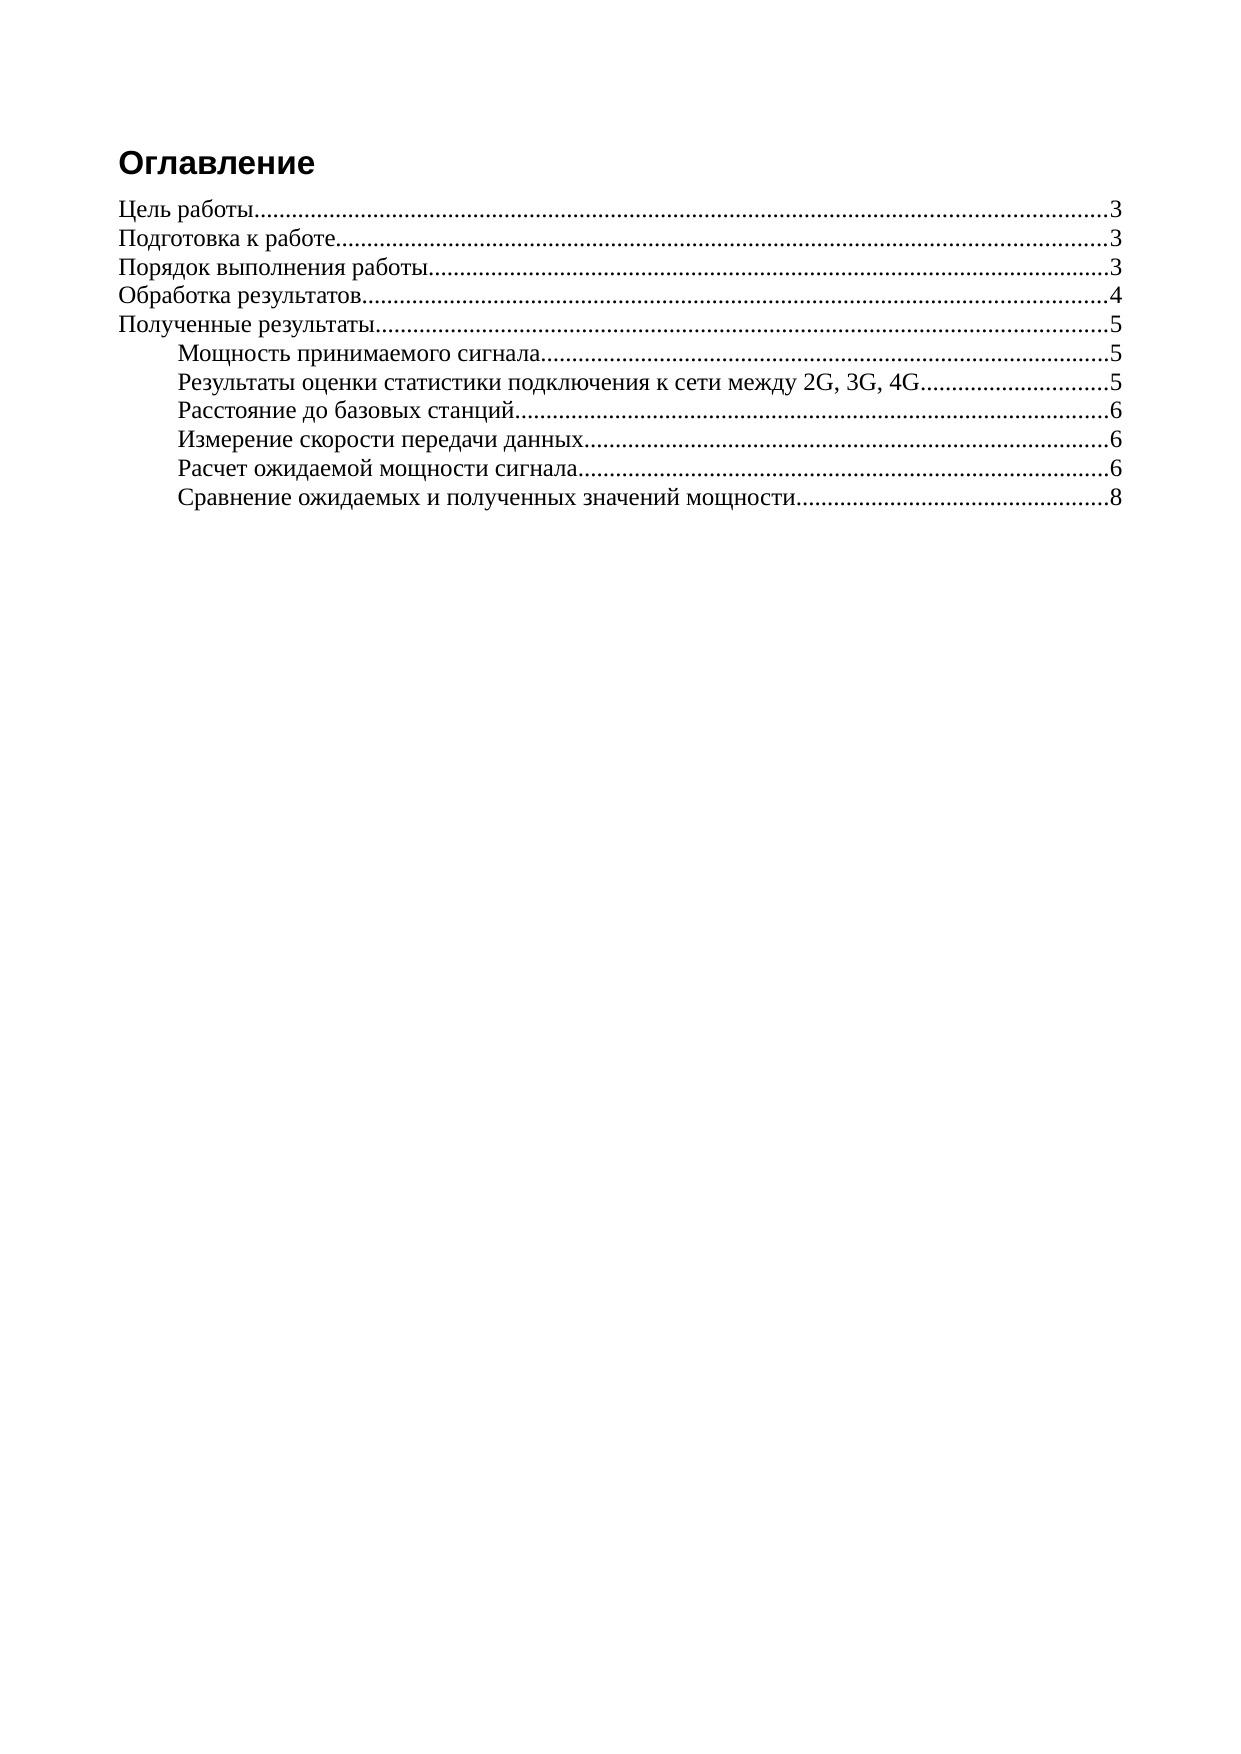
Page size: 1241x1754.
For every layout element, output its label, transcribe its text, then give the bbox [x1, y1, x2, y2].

text Сравнение ожидаемых и полученных значений мощности 8 [177, 482, 1122, 510]
text Подготовка к работе 3 [118, 223, 1122, 252]
text Расстояние до базовых станций 6 [177, 395, 1122, 424]
text Результаты оценки статистики подключения к сети между 2G, 3G, 4G 5 [177, 367, 1122, 395]
text Порядок выполнения работы 3 [118, 252, 1122, 280]
text Измерение скорости передачи данных 6 [177, 424, 1122, 453]
text Расчет ожидаемой мощности сигнала 6 [177, 453, 1122, 482]
subtitle Оглавление [118, 143, 1122, 182]
text Цель работы 3 [118, 194, 1122, 223]
text Обработка результатов 4 [118, 280, 1122, 309]
text Полученные результаты 5 [118, 309, 1122, 338]
text Мощность принимаемого сигнала 5 [177, 338, 1122, 367]
